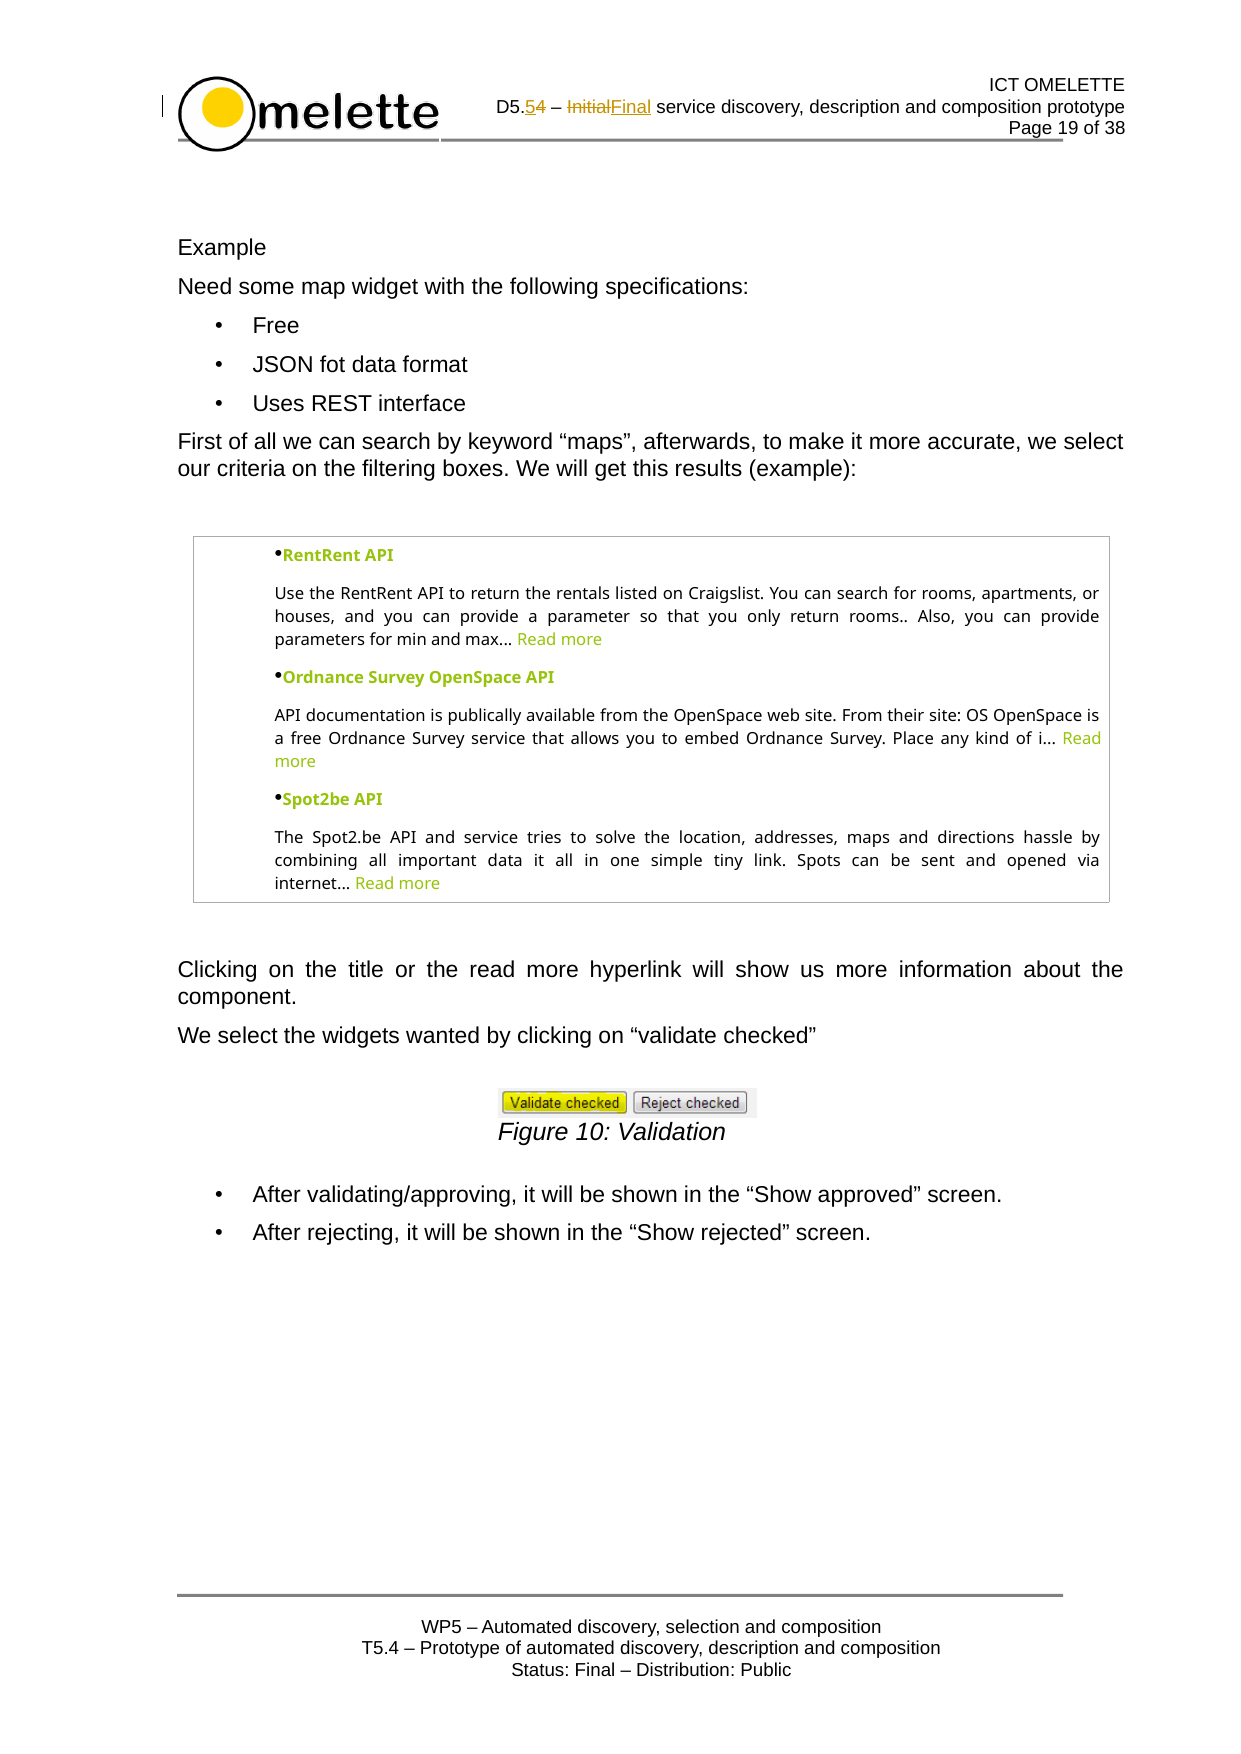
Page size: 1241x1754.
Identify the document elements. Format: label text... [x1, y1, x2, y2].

list After rejecting, it will be shown in the “Show rejected” screen. [215, 1219, 1125, 1246]
picture [178, 76, 439, 152]
list Free [215, 312, 1125, 338]
text Figure 10: Validation [498, 1118, 757, 1146]
picture [497, 1088, 758, 1118]
list API documentation is publically available from the OpenSpace web site. From their site: OS OpenSpace is a free Ordnance Survey service that allows you to embed Ordnance Survey. Place any kind of i... Read more [194, 696, 1109, 772]
text Example [177, 234, 1125, 260]
list Ordnance Survey OpenSpace API [194, 658, 1109, 688]
list Spot2be API [194, 780, 1109, 810]
list JSON fot data format [215, 351, 1125, 377]
text Need some map widget with the following specifications: [177, 273, 1125, 299]
list The Spot2.be API and service tries to solve the location, addresses, maps and directions hassle by combining all important data it all in one simple tiny link. Spots can be sent and opened via internet... Read more [194, 818, 1109, 902]
list RentRent API [194, 537, 1109, 566]
text Clicking on the title or the read more hyperlink will show us more information about the component. [177, 956, 1125, 1009]
list After validating/approving, it will be shown in the “Show approved” screen. [215, 1181, 1125, 1207]
text First of all we can search by keyword “maps”, afterwards, to make it more accurate, we select our criteria on the filtering boxes. We will get this results (example): [177, 428, 1125, 481]
text We select the widgets wanted by clicking on “validate checked” [177, 1022, 1125, 1048]
list Uses REST interface [215, 389, 1125, 416]
list Use the RentRent API to return the rentals listed on Craigslist. You can search for rooms, apartments, or houses, and you can provide a parameter so that you only return rooms.. Also, you can provide parameters for min and max... Read more [194, 574, 1109, 650]
